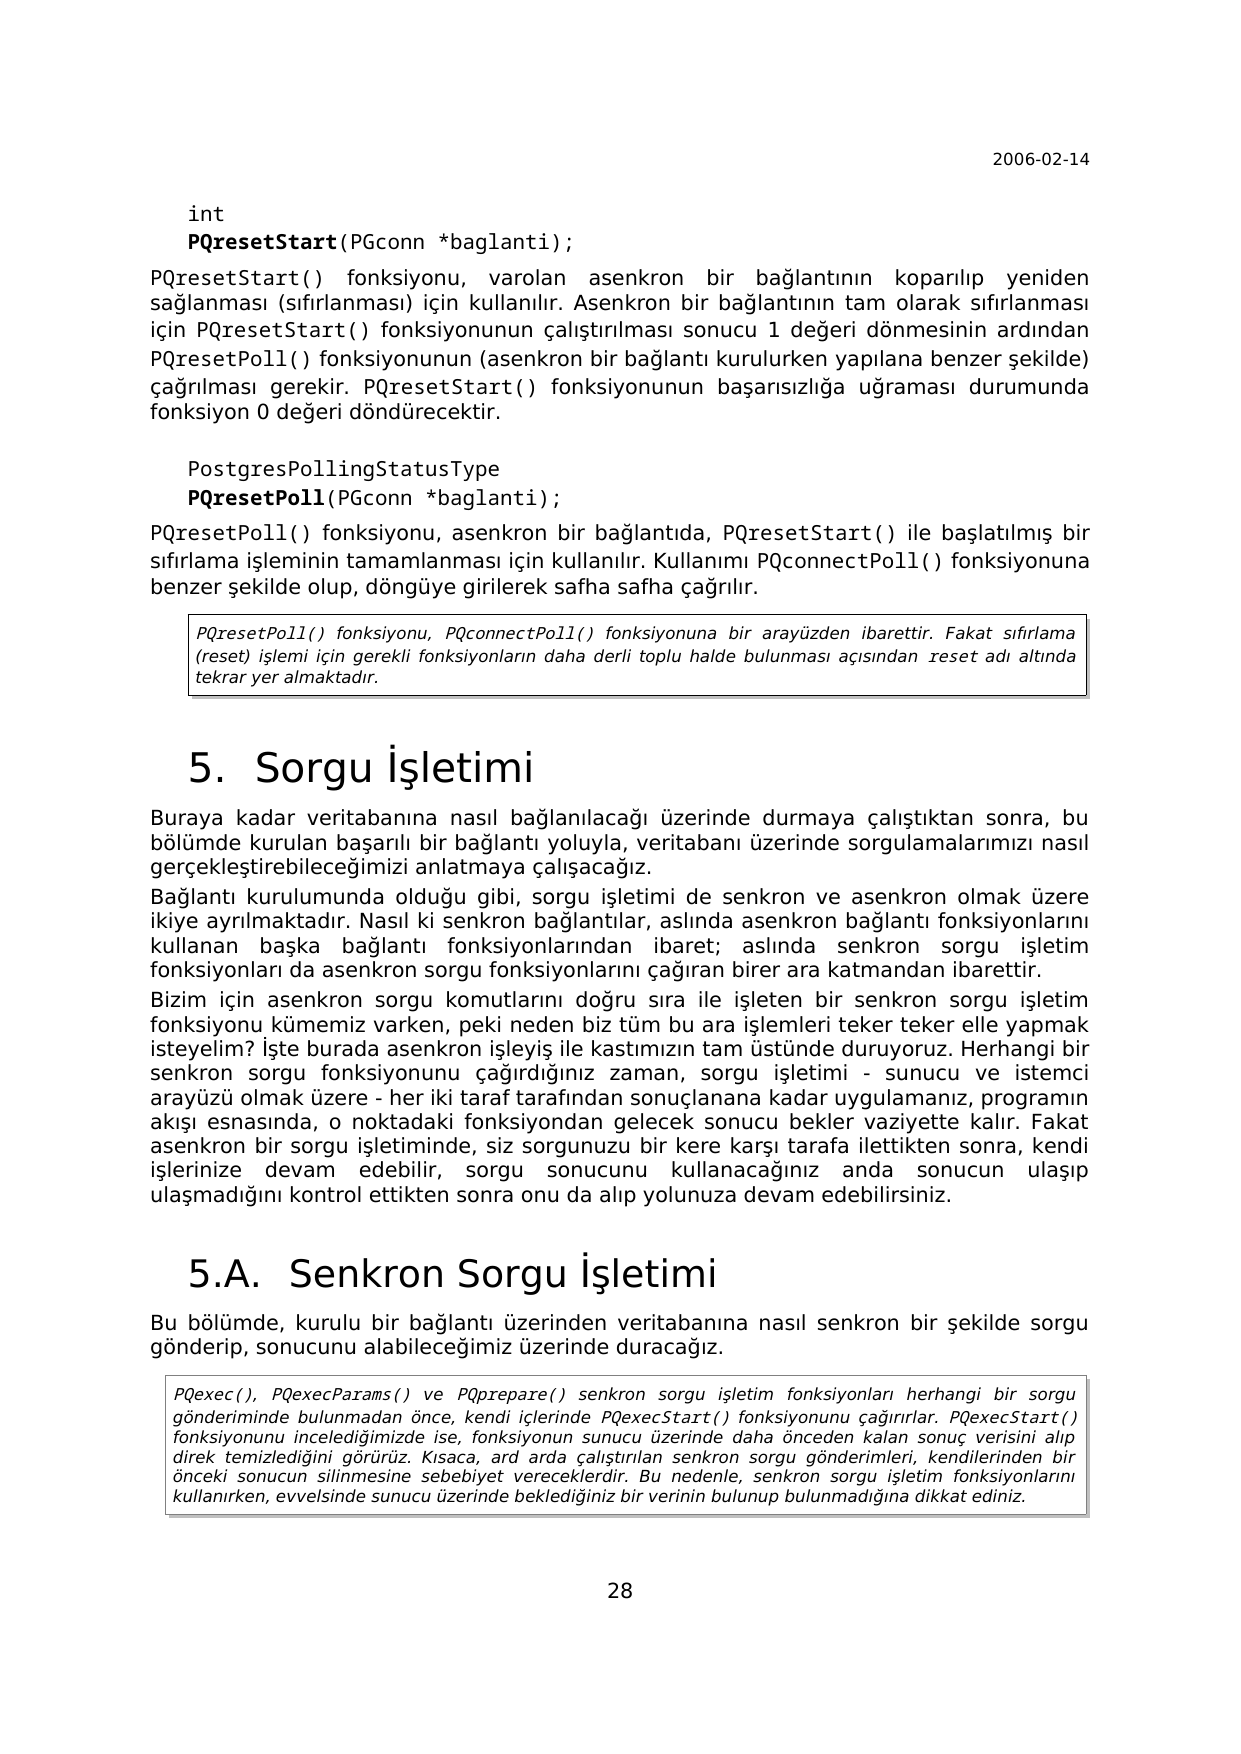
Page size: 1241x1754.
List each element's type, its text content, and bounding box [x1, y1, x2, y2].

text PQexec(), PQexecParams() ve PQprepare() senkron sorgu işletim fonksiyonları herhangi bir sorgu gönderiminde bulunmadan önce, kendi içlerinde PQexecStart() fonksiyonunu çağırırlar. PQexecStart() fonksiyonunu incelediğimizde ise, fonksiyonun sunucu üzerinde daha önceden kalan sonuç verisini alıp direk temizlediğini görürüz. Kısaca, ard arda çalıştırılan senkron sorgu gönderimleri, kendilerinden bir önceki sonucun silinmesine sebebiyet vereceklerdir. Bu nedenle, senkron sorgu işletim fonksiyonlarını kullanırken, evvelsinde sunucu üzerinde beklediğiniz bir verinin bulunup bulunmadığına dikkat ediniz. [166, 1376, 1086, 1514]
text int PQresetStart(PGconn *baglanti); [187, 199, 1090, 255]
text Bu bölümde, kurulu bir bağlantı üzerinden veritabanına nasıl senkron bir şekilde sorgu gönderip, sonucunu alabileceğimiz üzerinde duracağız. [150, 1311, 1090, 1360]
text Buraya kadar veritabanına nasıl bağlanılacağı üzerinde durmaya çalıştıktan sonra, bu bölümde kurulan başarılı bir bağlantı yoluyla, veritabanı üzerinde sorgulamalarımızı nasıl gerçekleştirebileceğimizi anlatmaya çalışacağız. [150, 807, 1090, 879]
subtitle Sorgu İşletimi [187, 744, 1090, 792]
text PQresetPoll() fonksiyonu, asenkron bir bağlantıda, PQresetStart() ile başlatılmış bir sıfırlama işleminin tamamlanması için kullanılır. Kullanımı PQconnectPoll() fonksiyonuna benzer şekilde olup, döngüye girilerek safha safha çağrılır. [150, 518, 1090, 599]
text PQresetPoll() fonksiyonu, PQconnectPoll() fonksiyonuna bir arayüzden ibarettir. Fakat sıfırlama (reset) işlemi için gerekli fonksiyonların daha derli toplu halde bulunması açısından reset adı altında tekrar yer almaktadır. [189, 615, 1086, 695]
text Bağlantı kurulumunda olduğu gibi, sorgu işletimi de senkron ve asenkron olmak üzere ikiye ayrılmaktadır. Nasıl ki senkron bağlantılar, aslında asenkron bağlantı fonksiyonlarını kullanan başka bağlantı fonksiyonlarından ibaret; aslında senkron sorgu işletim fonksiyonları da asenkron sorgu fonksiyonlarını çağıran birer ara katmandan ibarettir. [150, 885, 1090, 982]
text PQresetStart() fonksiyonu, varolan asenkron bir bağlantının koparılıp yeniden sağlanması (sıfırlanması) için kullanılır. Asenkron bir bağlantının tam olarak sıfırlanması için PQresetStart() fonksiyonunun çalıştırılması sonucu 1 değeri dönmesinin ardından PQresetPoll() fonksiyonunun (asenkron bir bağlantı kurulurken yapılana benzer şekilde) çağrılması gerekir. PQresetStart() fonksiyonunun başarısızlığa uğraması durumunda fonksiyon 0 değeri döndürecektir. [150, 263, 1090, 424]
subtitle Senkron Sorgu İşletimi [187, 1252, 1090, 1296]
text PostgresPollingStatusType PQresetPoll(PGconn *baglanti); [187, 454, 1090, 511]
text Bizim için asenkron sorgu komutlarını doğru sıra ile işleten bir senkron sorgu işletim fonksiyonu kümemiz varken, peki neden biz tüm bu ara işlemleri teker teker elle yapmak isteyelim? İşte burada asenkron işleyiş ile kastımızın tam üstünde duruyoruz. Herhangi bir senkron sorgu fonksiyonunu çağırdığınız zaman, sorgu işletimi - sunucu ve istemci arayüzü olmak üzere - her iki taraf tarafından sonuçlanana kadar uygulamanız, programın akışı esnasında, o noktadaki fonksiyondan gelecek sonucu bekler vaziyette kalır. Fakat asenkron bir sorgu işletiminde, siz sorgunuzu bir kere karşı tarafa ilettikten sonra, kendi işlerinize devam edebilir, sorgu sonucunu kullanacağınız anda sonucun ulaşıp ulaşmadığını kontrol ettikten sonra onu da alıp yolunuza devam edebilirsiniz. [150, 988, 1090, 1207]
